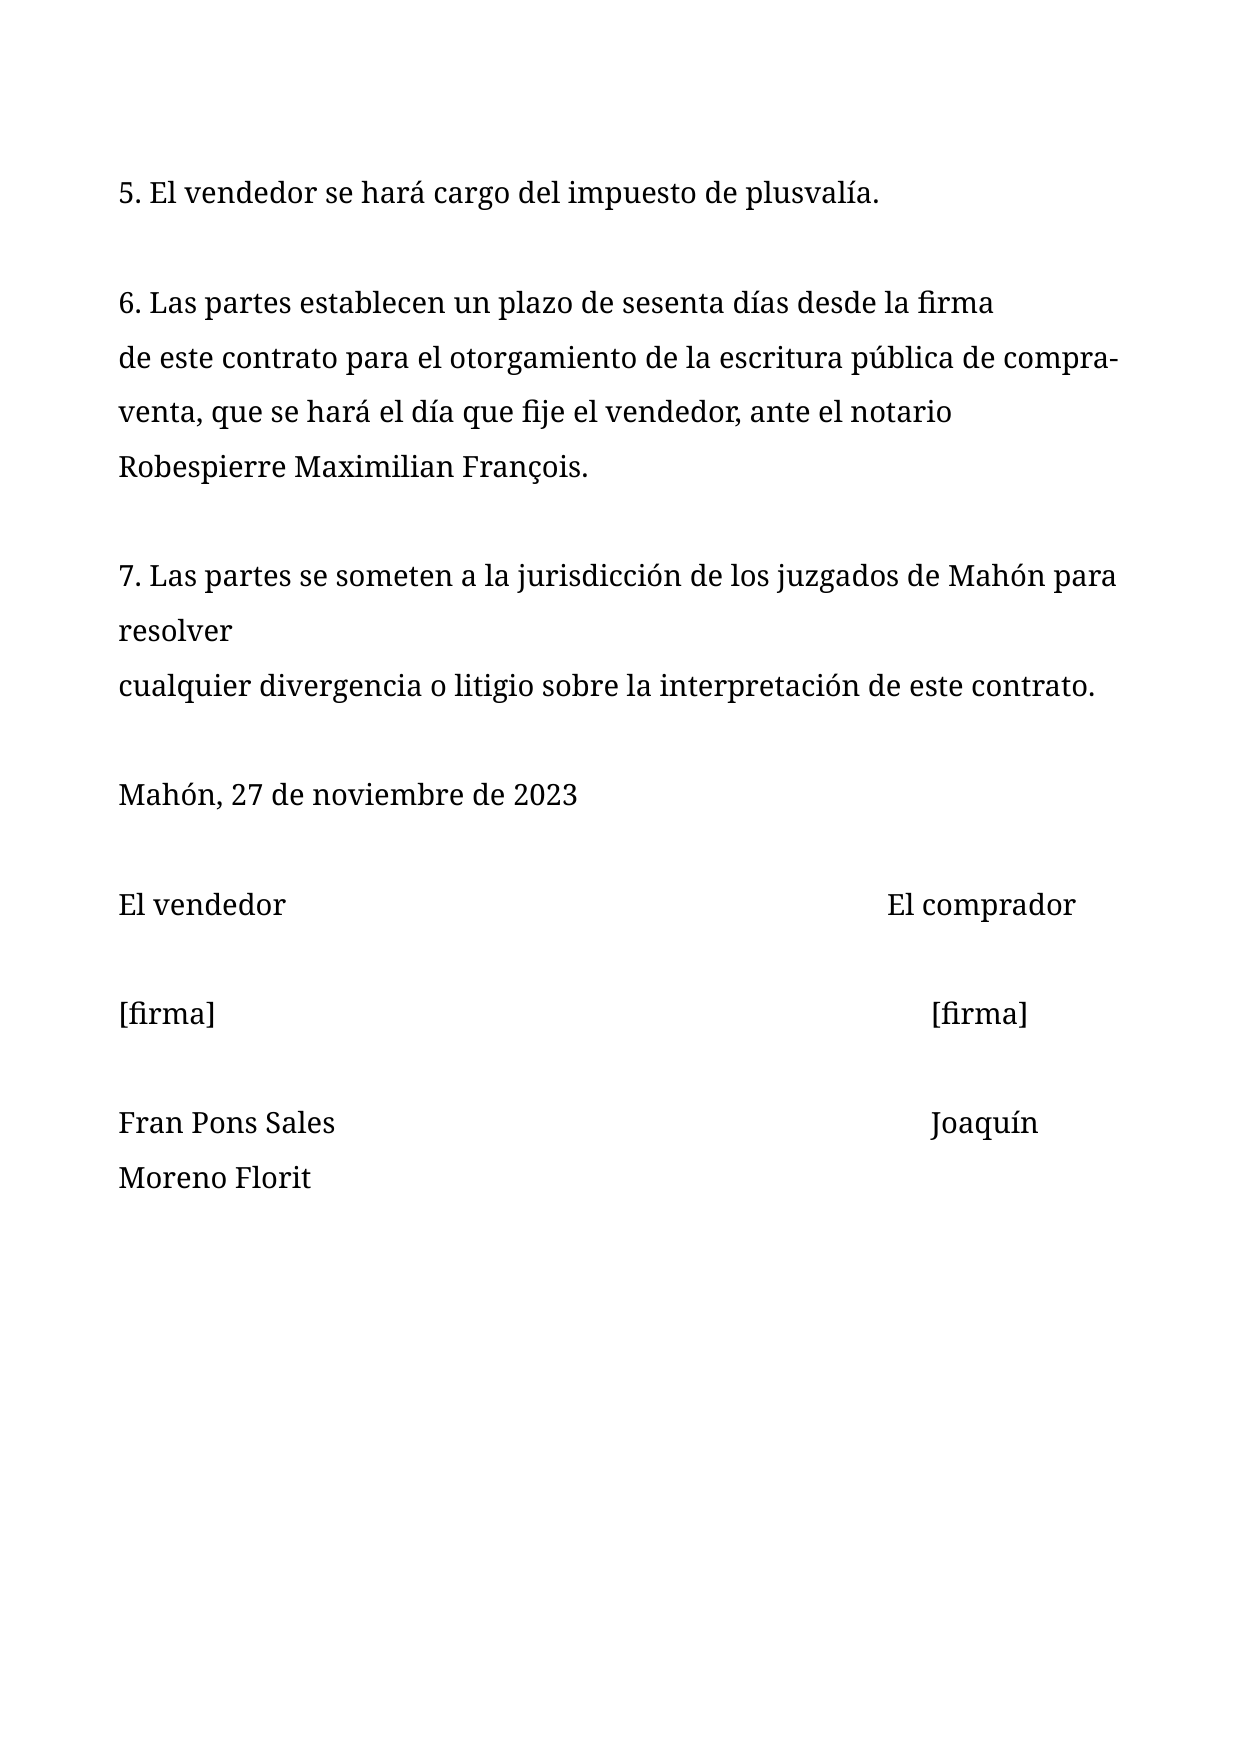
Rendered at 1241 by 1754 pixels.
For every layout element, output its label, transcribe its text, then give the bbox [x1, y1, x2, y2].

text 5. El vendedor se hará cargo del impuesto de plusvalía. [118, 173, 1122, 212]
text Mahón, 27 de noviembre de 2023 [118, 774, 1122, 814]
text El vendedor El comprador [118, 884, 1122, 923]
text 6. Las partes establecen un plazo de sesenta días desde la firma [118, 282, 1122, 322]
text cualquier divergencia o litigio sobre la interpretación de este contrato. [118, 665, 1122, 705]
text de este contrato para el otorgamiento de la escritura pública de compra-venta, que se hará el día que fije el vendedor, ante el notario Robespierre Maximilian François. [118, 337, 1122, 486]
text Fran Pons Sales Joaquín Moreno Florit [118, 1102, 1122, 1197]
text 7. Las partes se someten a la jurisdicción de los juzgados de Mahón para resolver [118, 556, 1122, 650]
text [firma] [firma] [118, 993, 1122, 1033]
